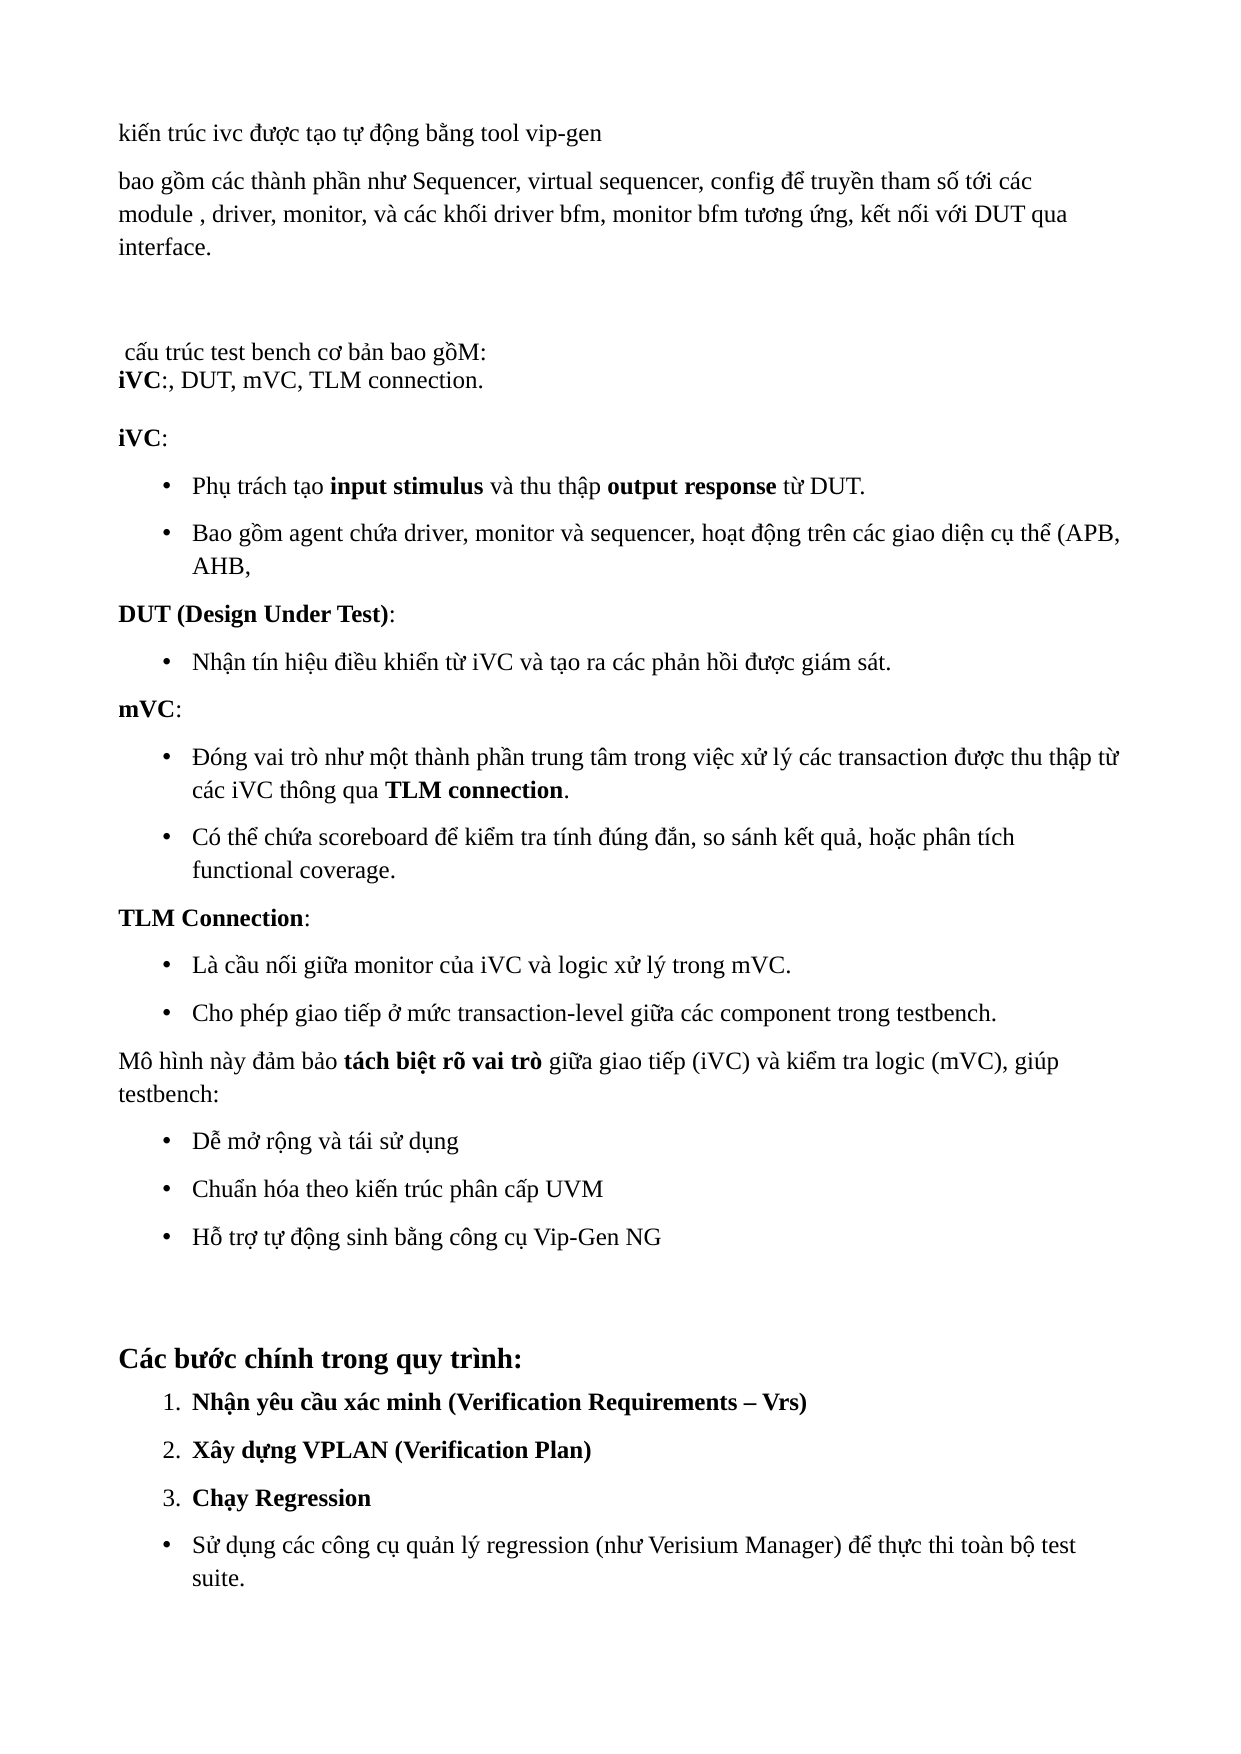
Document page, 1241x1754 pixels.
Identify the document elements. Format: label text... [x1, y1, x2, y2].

list Sử dụng các công cụ quản lý regression (như Verisium Manager) để thực thi toàn bộ test suite. [162, 1530, 1122, 1592]
list Bao gồm agent chứa driver, monitor và sequencer, hoạt động trên các giao diện cụ thể (APB, AHB, [162, 518, 1122, 580]
text bao gồm các thành phần như Sequencer, virtual sequencer, config để truyền tham số tới các module , driver, monitor, và các khối driver bfm, monitor bfm tương ứng, kết nối với DUT qua interface. [118, 166, 1122, 261]
list Cho phép giao tiếp ở mức transaction-level giữa các component trong testbench. [162, 998, 1122, 1027]
text iVC: [118, 423, 1122, 452]
list Xây dựng VPLAN (Verification Plan) [162, 1435, 1122, 1464]
list Đóng vai trò như một thành phần trung tâm trong việc xử lý các transaction được thu thập từ các iVC thông qua TLM connection. [162, 742, 1122, 803]
list Dễ mở rộng và tái sử dụng [162, 1126, 1122, 1155]
list Là cầu nối giữa monitor của iVC và logic xử lý trong mVC. [162, 951, 1122, 979]
list Chuẩn hóa theo kiến trúc phân cấp UVM [162, 1174, 1122, 1203]
text kiến trúc ivc được tạo tự động bằng tool vip-gen [118, 118, 1122, 147]
text iVC:, DUT, mVC, TLM connection. [118, 366, 1122, 394]
list Nhận tín hiệu điều khiển từ iVC và tạo ra các phản hồi được giám sát. [162, 647, 1122, 675]
list Chạy Regression [162, 1483, 1122, 1511]
list Có thể chứa scoreboard để kiểm tra tính đúng đắn, so sánh kết quả, hoặc phân tích functional coverage. [162, 822, 1122, 884]
list Hỗ trợ tự động sinh bằng công cụ Vip-Gen NG [162, 1222, 1122, 1250]
text Mô hình này đảm bảo tách biệt rõ vai trò giữa giao tiếp (iVC) và kiểm tra logic (mVC), giúp testbench: [118, 1046, 1122, 1108]
text mVC: [118, 694, 1122, 723]
text cấu trúc test bench cơ bản bao gồM: [118, 337, 1122, 366]
text DUT (Design Under Test): [118, 599, 1122, 628]
subtitle Các bước chính trong quy trình: [118, 1341, 1122, 1375]
text TLM Connection: [118, 903, 1122, 932]
list Phụ trách tạo input stimulus và thu thập output response từ DUT. [162, 471, 1122, 499]
list Nhận yêu cầu xác minh (Verification Requirements – Vrs) [162, 1387, 1122, 1416]
